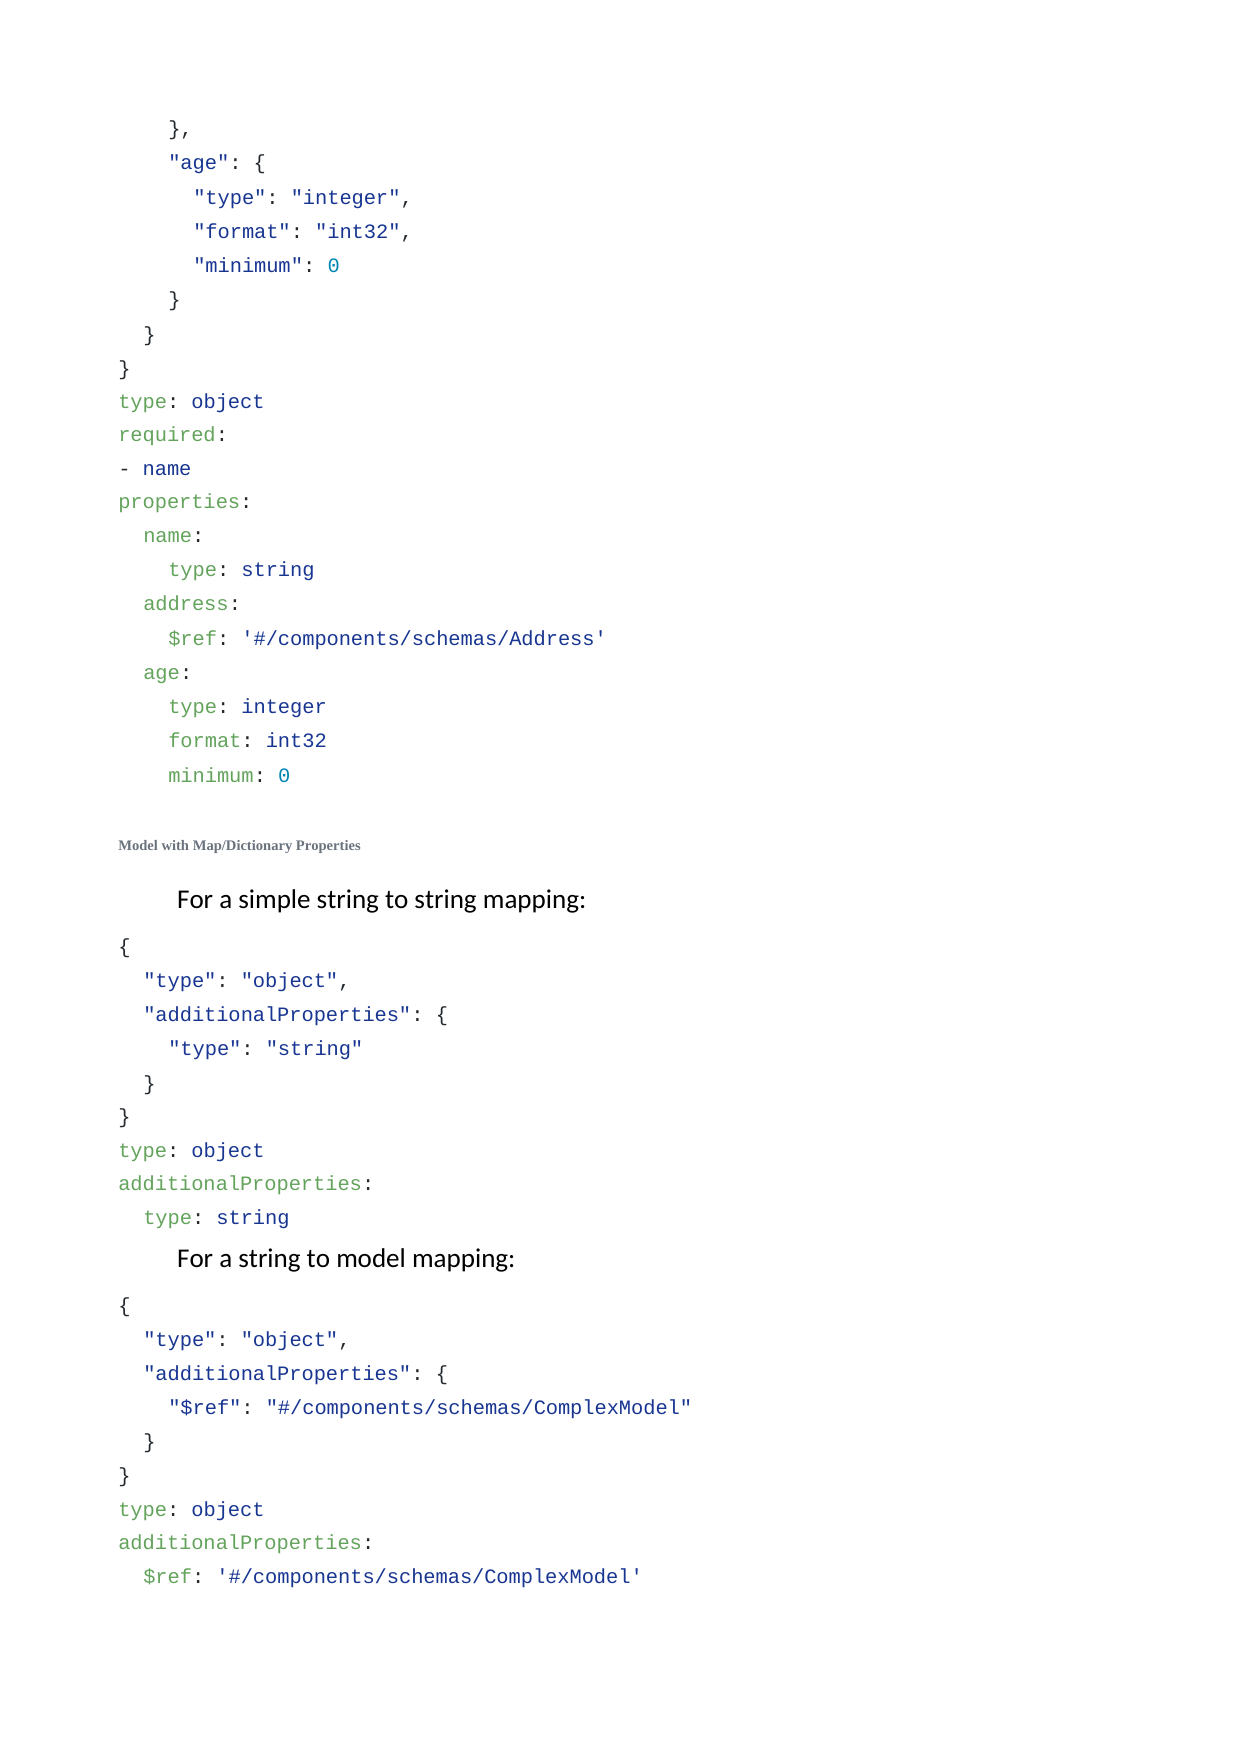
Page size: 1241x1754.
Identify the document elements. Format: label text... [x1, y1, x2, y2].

text additionalProperties: [118, 1173, 1122, 1197]
text "type": "integer", [118, 187, 1122, 210]
text "type": "object", [118, 1329, 1122, 1352]
text "age": { [118, 152, 1122, 176]
text $ref: '#/components/schemas/ComplexModel' [118, 1566, 1122, 1589]
text For a string to model mapping: [177, 1241, 1122, 1274]
text required: [118, 425, 1122, 448]
text "minimum": 0 [118, 255, 1122, 279]
text name: [118, 525, 1122, 548]
text "additionalProperties": { [118, 1004, 1122, 1028]
text { [118, 936, 1122, 959]
text type: object [118, 1140, 1122, 1163]
text "format": "int32", [118, 221, 1122, 244]
text minimum: 0 [118, 764, 1122, 788]
text "additionalProperties": { [118, 1363, 1122, 1387]
text type: object [118, 1499, 1122, 1522]
text age: [118, 662, 1122, 685]
text } [118, 324, 1122, 347]
text type: object [118, 391, 1122, 414]
text - name [118, 458, 1122, 481]
text type: integer [118, 696, 1122, 720]
text "type": "object", [118, 970, 1122, 993]
text }, [118, 118, 1122, 142]
text } [118, 1073, 1122, 1096]
text type: string [118, 1207, 1122, 1231]
text Model with Map/Dictionary Properties [118, 836, 1122, 853]
text format: int32 [118, 730, 1122, 754]
text } [118, 1431, 1122, 1455]
text } [118, 1107, 1122, 1130]
text { [118, 1295, 1122, 1318]
text } [118, 289, 1122, 313]
text properties: [118, 491, 1122, 514]
text $ref: '#/components/schemas/Address' [118, 627, 1122, 651]
text additionalProperties: [118, 1532, 1122, 1555]
text } [118, 358, 1122, 381]
text "$ref": "#/components/schemas/ComplexModel" [118, 1397, 1122, 1421]
text address: [118, 593, 1122, 617]
text "type": "string" [118, 1038, 1122, 1062]
text } [118, 1466, 1122, 1489]
text For a simple string to string mapping: [177, 882, 1122, 915]
text type: string [118, 559, 1122, 583]
